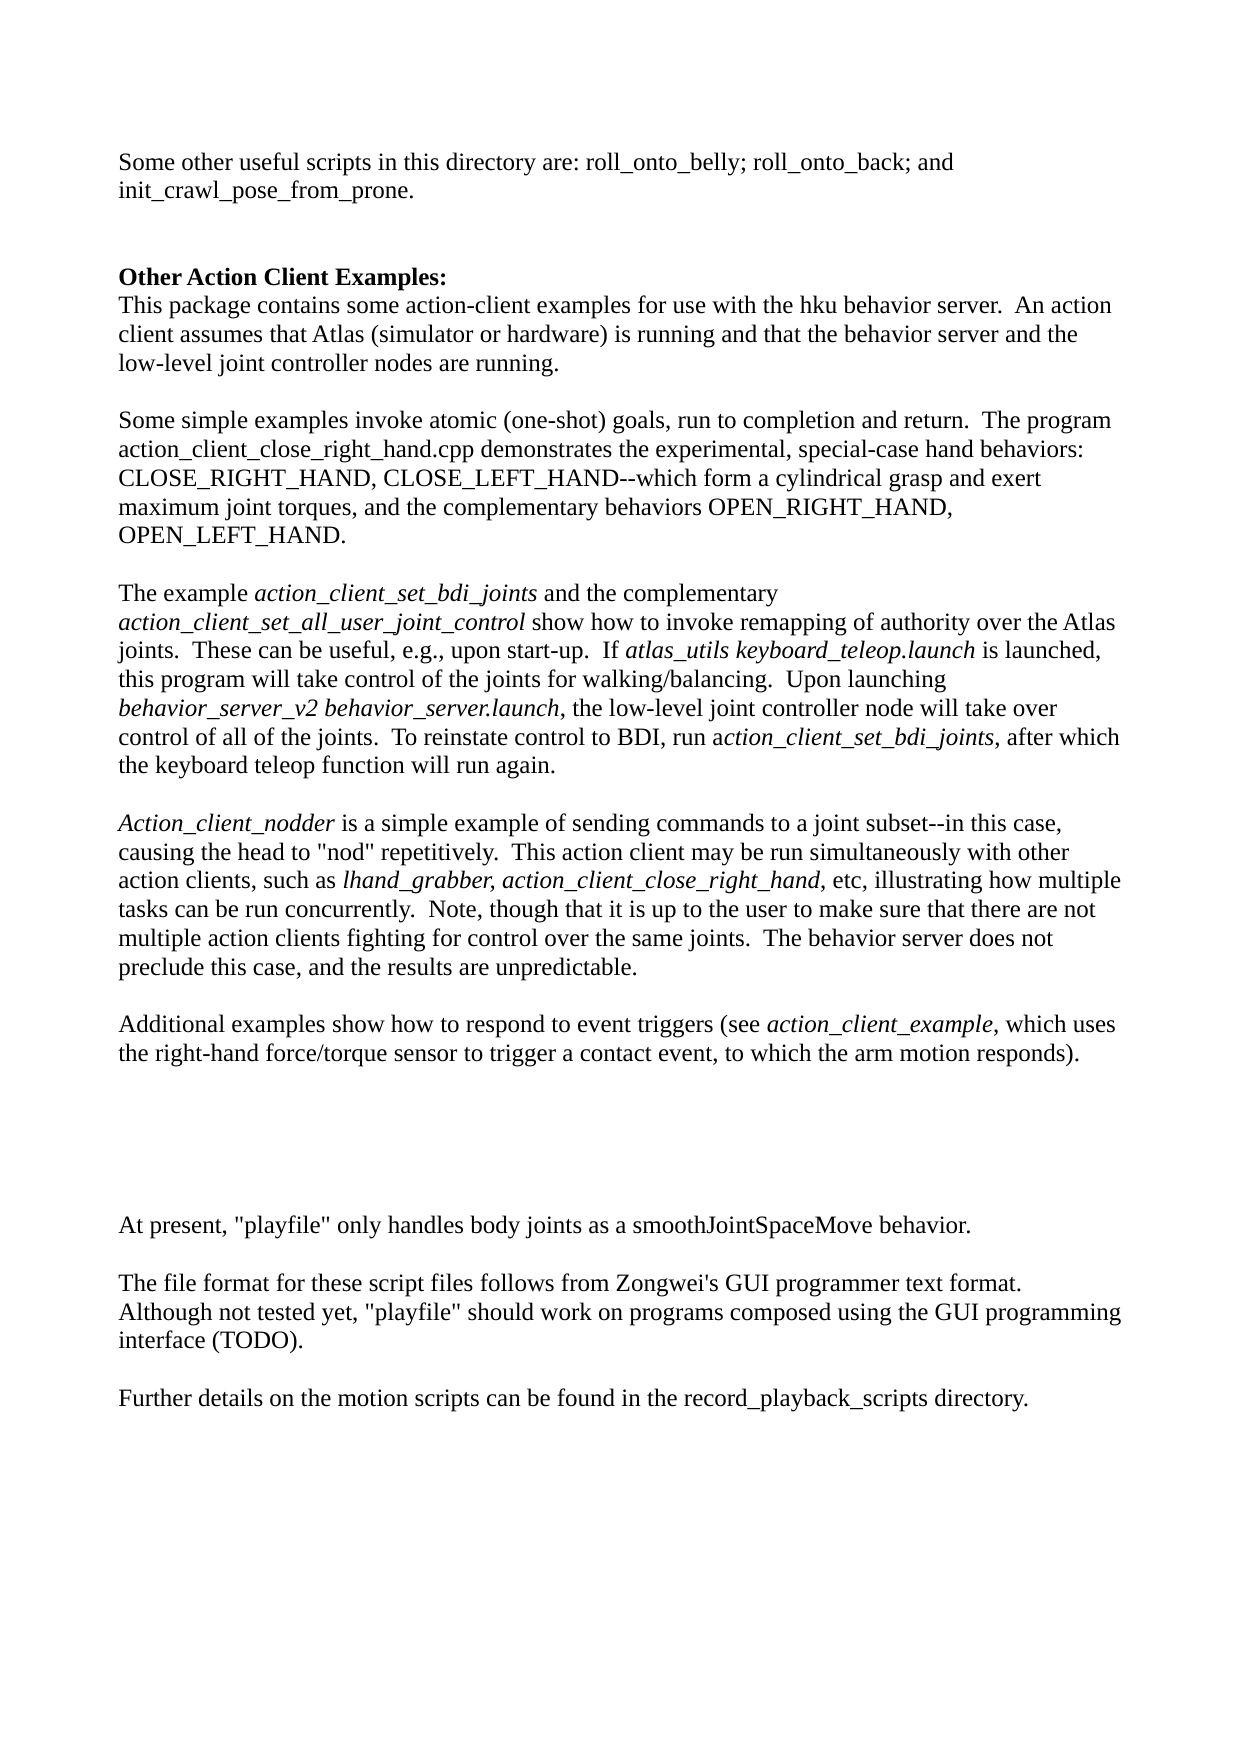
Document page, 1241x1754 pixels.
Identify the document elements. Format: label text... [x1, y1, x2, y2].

text The file format for these script files follows from Zongwei's GUI programmer text format. Although not tested yet, "playfile" should work on programs composed using the GUI programming interface (TODO). [118, 1268, 1122, 1354]
text Additional examples show how to respond to event triggers (see action_client_example, which uses the right-hand force/torque sensor to trigger a contact event, to which the arm motion responds). [118, 1009, 1122, 1067]
text Other Action Client Examples: [118, 262, 1122, 291]
text At present, "playfile" only handles body joints as a smoothJointSpaceMove behavior. [118, 1211, 1122, 1239]
text Further details on the motion scripts can be found in the record_playback_scripts directory. [118, 1383, 1122, 1412]
text Some other useful scripts in this directory are: roll_onto_belly; roll_onto_back; and init_crawl_pose_from_prone. [118, 147, 1122, 204]
text Action_client_nodder is a simple example of sending commands to a joint subset--in this case, causing the head to "nod" repetitively. This action client may be run simultaneously with other action clients, such as lhand_grabber, action_client_close_right_hand, etc, illustrating how multiple tasks can be run concurrently. Note, though that it is up to the user to make sure that there are not multiple action clients fighting for control over the same joints. The behavior server does not preclude this case, and the results are unpredictable. [118, 808, 1122, 981]
text The example action_client_set_bdi_joints and the complementary action_client_set_all_user_joint_control show how to invoke remapping of authority over the Atlas joints. These can be useful, e.g., upon start-up. If atlas_utils keyboard_teleop.launch is launched, this program will take control of the joints for walking/balancing. Upon launching behavior_server_v2 behavior_server.launch, the low-level joint controller node will take over control of all of the joints. To reinstate control to BDI, run action_client_set_bdi_joints, after which the keyboard teleop function will run again. [118, 578, 1122, 779]
text Some simple examples invoke atomic (one-shot) goals, run to completion and return. The program action_client_close_right_hand.cpp demonstrates the experimental, special-case hand behaviors: CLOSE_RIGHT_HAND, CLOSE_LEFT_HAND--which form a cylindrical grasp and exert maximum joint torques, and the complementary behaviors OPEN_RIGHT_HAND, OPEN_LEFT_HAND. [118, 406, 1122, 549]
text This package contains some action-client examples for use with the hku behavior server. An action client assumes that Atlas (simulator or hardware) is running and that the behavior server and the low-level joint controller nodes are running. [118, 291, 1122, 377]
